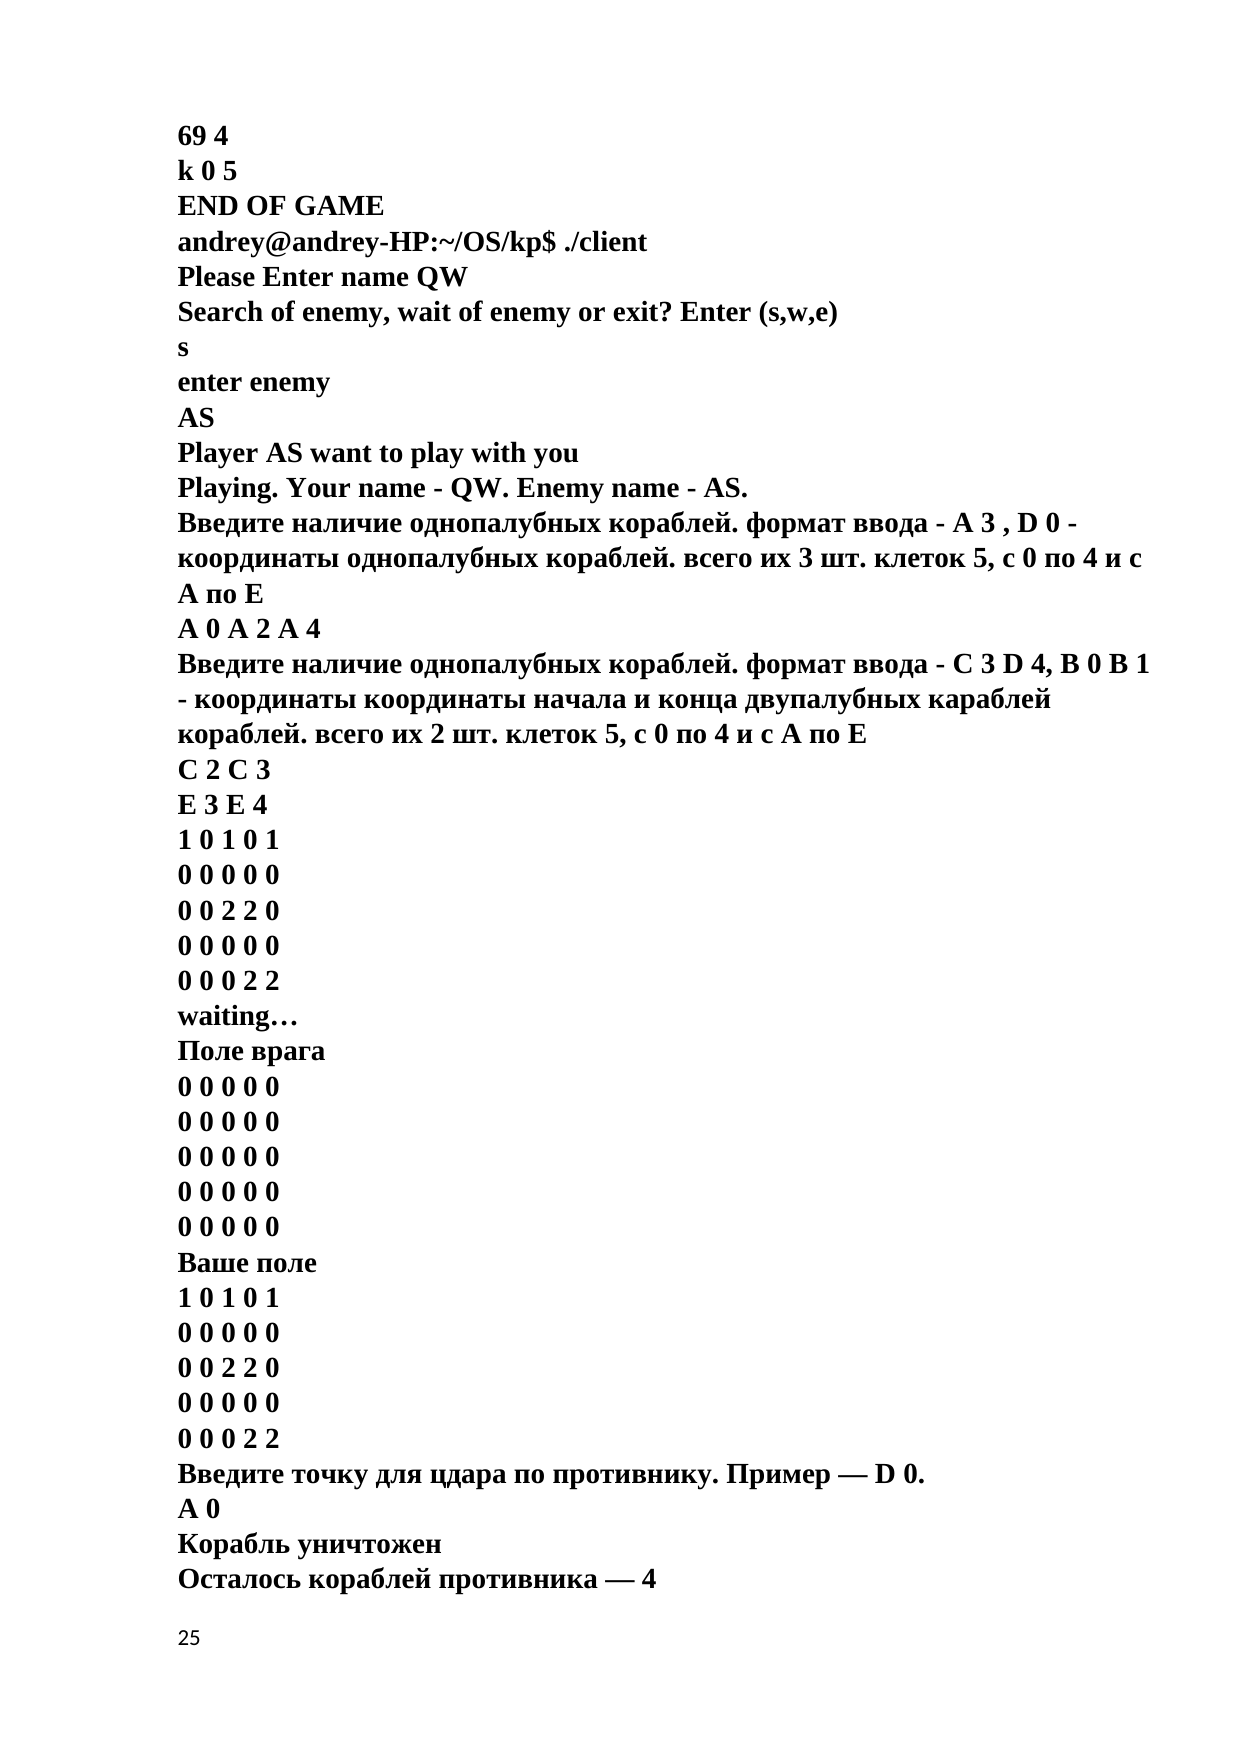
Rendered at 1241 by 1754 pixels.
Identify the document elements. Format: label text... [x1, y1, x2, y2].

text Поле врага [177, 1033, 1152, 1067]
text Ваше поле [177, 1245, 1152, 1278]
text Please Enter name QW [177, 259, 1152, 292]
text 69 4 [177, 118, 1152, 152]
text Осталось кораблей противника — 4 [177, 1562, 1152, 1595]
text END OF GAME [177, 188, 1152, 222]
text 0 0 0 0 0 [177, 1209, 1152, 1243]
text 0 0 0 0 0 [177, 1174, 1152, 1208]
text 0 0 0 0 0 [177, 1104, 1152, 1137]
text s [177, 329, 1152, 363]
text 0 0 0 2 2 [177, 963, 1152, 997]
text waiting… [177, 998, 1152, 1032]
text 0 0 0 0 0 [177, 1069, 1152, 1102]
text Playing. Your name - QW. Enemy name - AS. [177, 470, 1152, 504]
text 0 0 0 0 0 [177, 928, 1152, 961]
text 1 0 1 0 1 [177, 1280, 1152, 1313]
text AS [177, 400, 1152, 433]
text 0 0 0 0 0 [177, 1386, 1152, 1419]
text A 0 [177, 1491, 1152, 1525]
text 0 0 0 0 0 [177, 1139, 1152, 1173]
text Search of enemy, wait of enemy or exit? Enter (s,w,e) [177, 294, 1152, 328]
text 1 0 1 0 1 [177, 822, 1152, 856]
text andrey@andrey-HP:~/OS/kp$ ./client [177, 224, 1152, 257]
text E 3 E 4 [177, 787, 1152, 821]
text C 2 C 3 [177, 752, 1152, 785]
text Корабль уничтожен [177, 1526, 1152, 1560]
text 0 0 0 0 0 [177, 1315, 1152, 1349]
text k 0 5 [177, 153, 1152, 187]
text 0 0 0 0 0 [177, 857, 1152, 891]
text 0 0 2 2 0 [177, 893, 1152, 926]
text 0 0 0 2 2 [177, 1421, 1152, 1454]
text Введите наличие однопалубных кораблей. формат ввода - A 3 , D 0 - координаты однопалубных кораблей. всего их 3 шт. клеток 5, с 0 по 4 и с A по E [177, 505, 1152, 609]
text enter enemy [177, 364, 1152, 398]
text Ввeдите точку для цдара по противнику. Пример — D 0. [177, 1456, 1152, 1489]
text Введите наличие однопалубных кораблей. формат ввода - C 3 D 4, B 0 B 1 - координаты координаты начала и конца двупалубных караблей кораблей. всего их 2 шт. клеток 5, с 0 по 4 и с A по E [177, 646, 1152, 750]
text 0 0 2 2 0 [177, 1350, 1152, 1384]
text Player AS want to play with you [177, 435, 1152, 468]
text A 0 A 2 A 4 [177, 611, 1152, 644]
